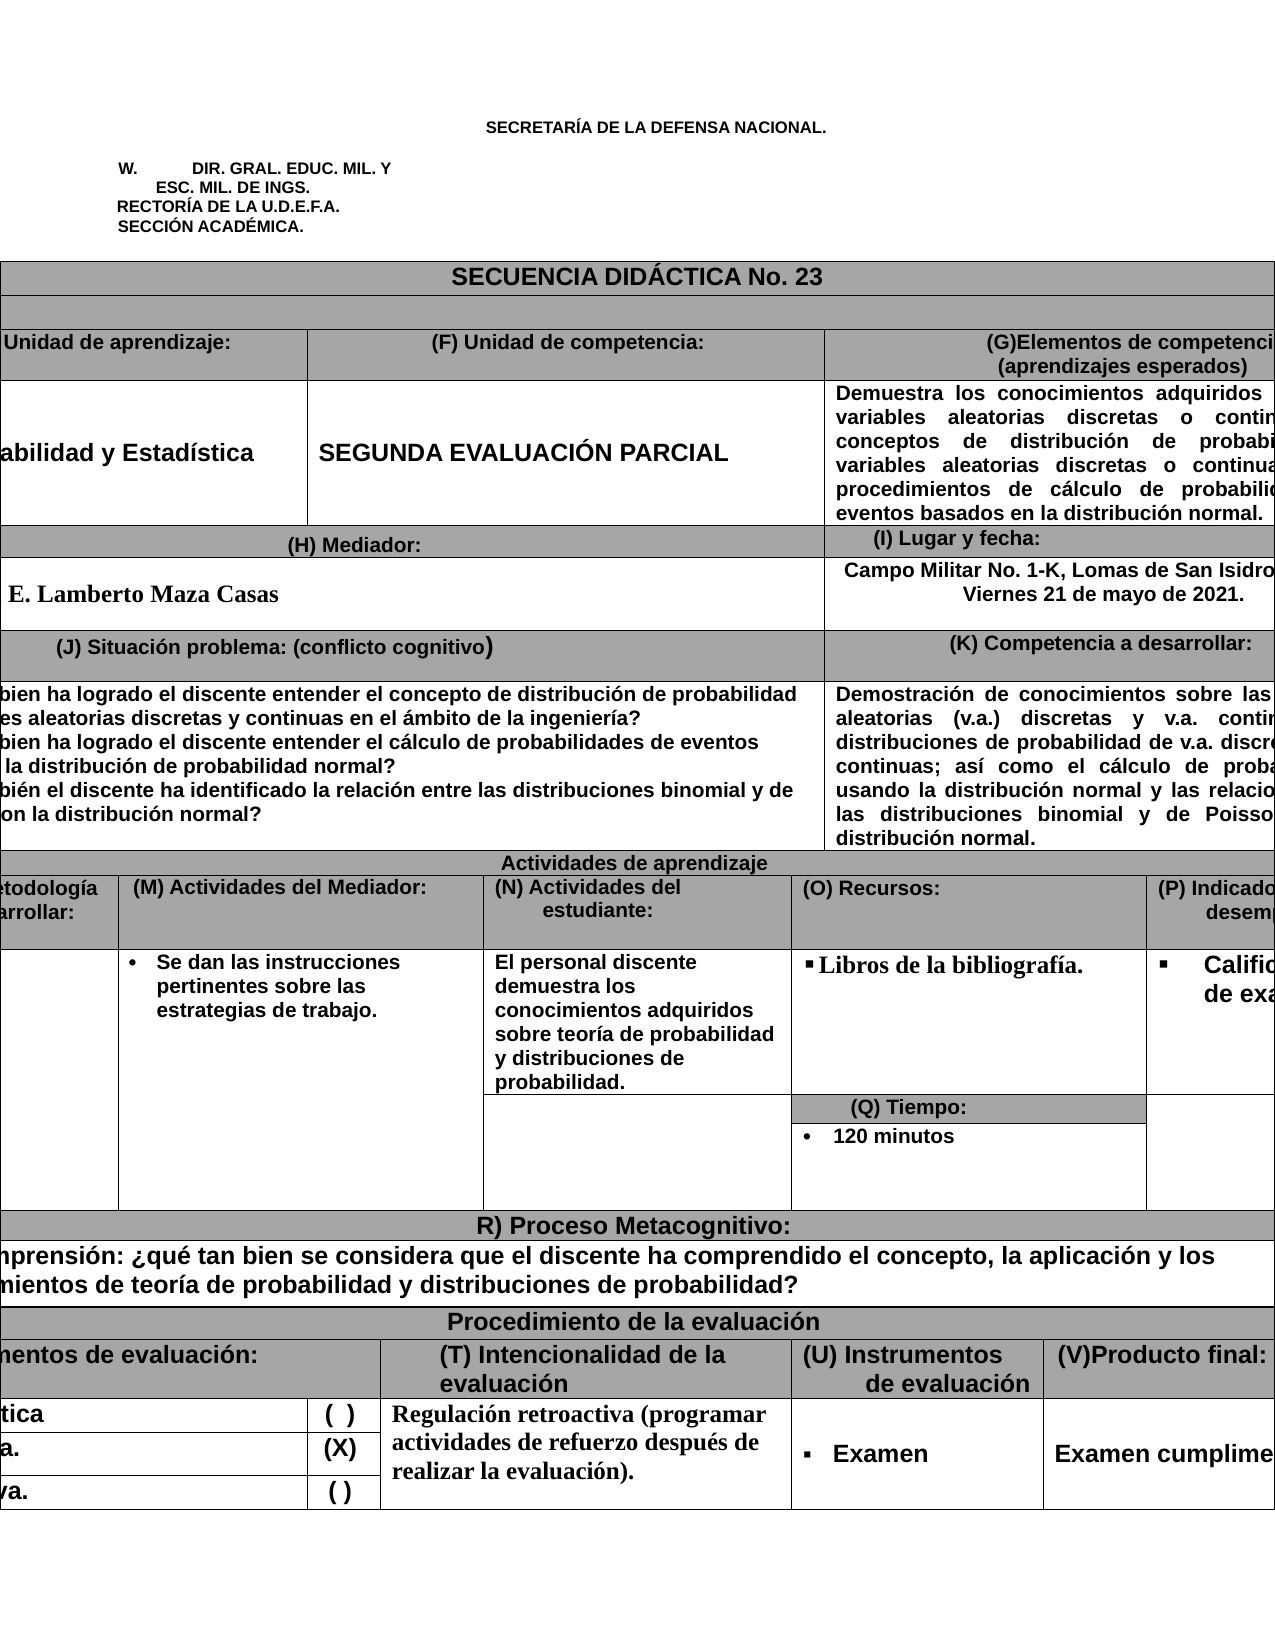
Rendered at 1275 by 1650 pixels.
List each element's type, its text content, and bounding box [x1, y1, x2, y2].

table_cell Se dan las instrucciones pertinentes sobre las estrategias de trabajo. [119, 950, 483, 1210]
table_cell [1147, 1095, 1274, 1210]
table_cell El personal discente demuestra los conocimientos adquiridos sobre teoría de probabilidad y distribuciones de probabilidad. [484, 950, 791, 1094]
table_cell Actividades de aprendizaje [1, 851, 1274, 875]
table_cell [1, 950, 118, 1210]
table_cell ( ) [308, 1476, 380, 1509]
table_cell ¿Qué tan bien ha logrado el discente entender el concepto de distribución de probabilidad de variables aleatorias discretas y continuas en el ámbito de la ingeniería? ¿Qué tan bien ha logrado el discente entender el cálculo de probabilidades de eventos utilizando la distribución de probabilidad normal? ¿Qué también el discente ha identificado la relación entre las distribuciones binomial y de Poisson con la distribución normal? [1, 682, 824, 850]
table_cell Libros de la bibliografía. [792, 950, 1146, 1094]
table_cell Examen cumplimentado. [1044, 1399, 1274, 1509]
table_cell (J) Situación problema: (conflicto cognitivo) [1, 631, 824, 681]
table_cell C. I.I. en E. Lamberto Maza Casas [1, 558, 824, 630]
table_cell Examen [792, 1399, 1043, 1509]
table_cell (V)Producto final: [1044, 1340, 1274, 1398]
table_cell (H) Mediador: [1, 526, 824, 557]
table_cell ( ) [308, 1399, 380, 1432]
table_cell (M) Actividades del Mediador: [119, 876, 483, 949]
table_cell (S) Momentos de evaluación: [1, 1340, 380, 1398]
table_cell (Q) Tiempo: [792, 1095, 1146, 1123]
table_cell (P) Indicadores de desempeño: [1147, 876, 1274, 949]
table_cell (G)Elementos de competencia: (aprendizajes esperados) [825, 330, 1274, 380]
table_cell (T) Intencionalidad de la evaluación [381, 1340, 791, 1398]
table_cell Calificación de examen. [1147, 950, 1274, 1094]
table_cell Probabilidad y Estadística [1, 381, 307, 524]
table_cell Sumativa. [1, 1433, 307, 1475]
table_cell Metacomprensión: ¿qué tan bien se considera que el discente ha comprendido el concepto, la aplicación y los procedimientos de teoría de probabilidad y distribuciones de probabilidad? [1, 1241, 1274, 1306]
table_cell 120 minutos [792, 1124, 1146, 1210]
table_cell Demuestra los conocimientos adquiridos sobre las variables aleatorias discretas o continuas, los conceptos de distribución de probabilidad de variables aleatorias discretas o continuas, y los procedimientos de cálculo de probabilidades de eventos basados en la distribución normal. [825, 381, 1274, 524]
table_cell Procedimiento de la evaluación [1, 1308, 1274, 1339]
table_cell (X) [308, 1433, 380, 1475]
table_cell [484, 1095, 791, 1210]
table_cell (F) Unidad de competencia: [308, 330, 824, 380]
table_cell (I) Lugar y fecha: [825, 526, 1274, 557]
table_header SECUENCIA DIDÁCTICA No. 23 [1, 262, 1274, 295]
text SECRETARÍA DE LA DEFENSA NACIONAL. [156, 118, 1157, 137]
table_cell (O) Recursos: [792, 876, 1146, 949]
table_cell Campo Militar No. 1-K, Lomas de San Isidro, México, Viernes 21 de mayo de 2021. [825, 558, 1274, 630]
table_cell Diagnóstica [1, 1399, 307, 1432]
table_cell R) Proceso Metacognitivo: [1, 1211, 1274, 1240]
list DIR. GRAL. EDUC. MIL. Y ESC. MIL. DE INGS. [118, 159, 1157, 197]
table_cell [1, 296, 1274, 329]
table_cell (K) Competencia a desarrollar: [825, 631, 1274, 681]
table_cell Regulación retroactiva (programar actividades de refuerzo después de realizar la evaluación). [381, 1399, 791, 1509]
text RECTORÍA DE LA U.D.E.F.A. SECCIÓN ACADÉMICA. [117, 197, 1157, 236]
table_cell Formativa. [1, 1476, 307, 1509]
table_cell Demostración de conocimientos sobre las variables aleatorias (v.a.) discretas y v.a. continuas, las distribuciones de probabilidad de v.a. discretas y v.a. continuas; así como el cálculo de probabilidades usando la distribución normal y las relaciones entre las distribuciones binomial y de Poisson con la distribución normal. [825, 682, 1274, 850]
table_cell (U) Instrumentos de evaluación [792, 1340, 1043, 1398]
table_cell (N) Actividades del estudiante: [484, 876, 791, 949]
table_cell SEGUNDA EVALUACIÓN PARCIAL [308, 381, 824, 524]
table_cell (L) Metodología a desarrollar: [1, 876, 118, 949]
table_cell (E) Unidad de aprendizaje: [1, 330, 307, 380]
